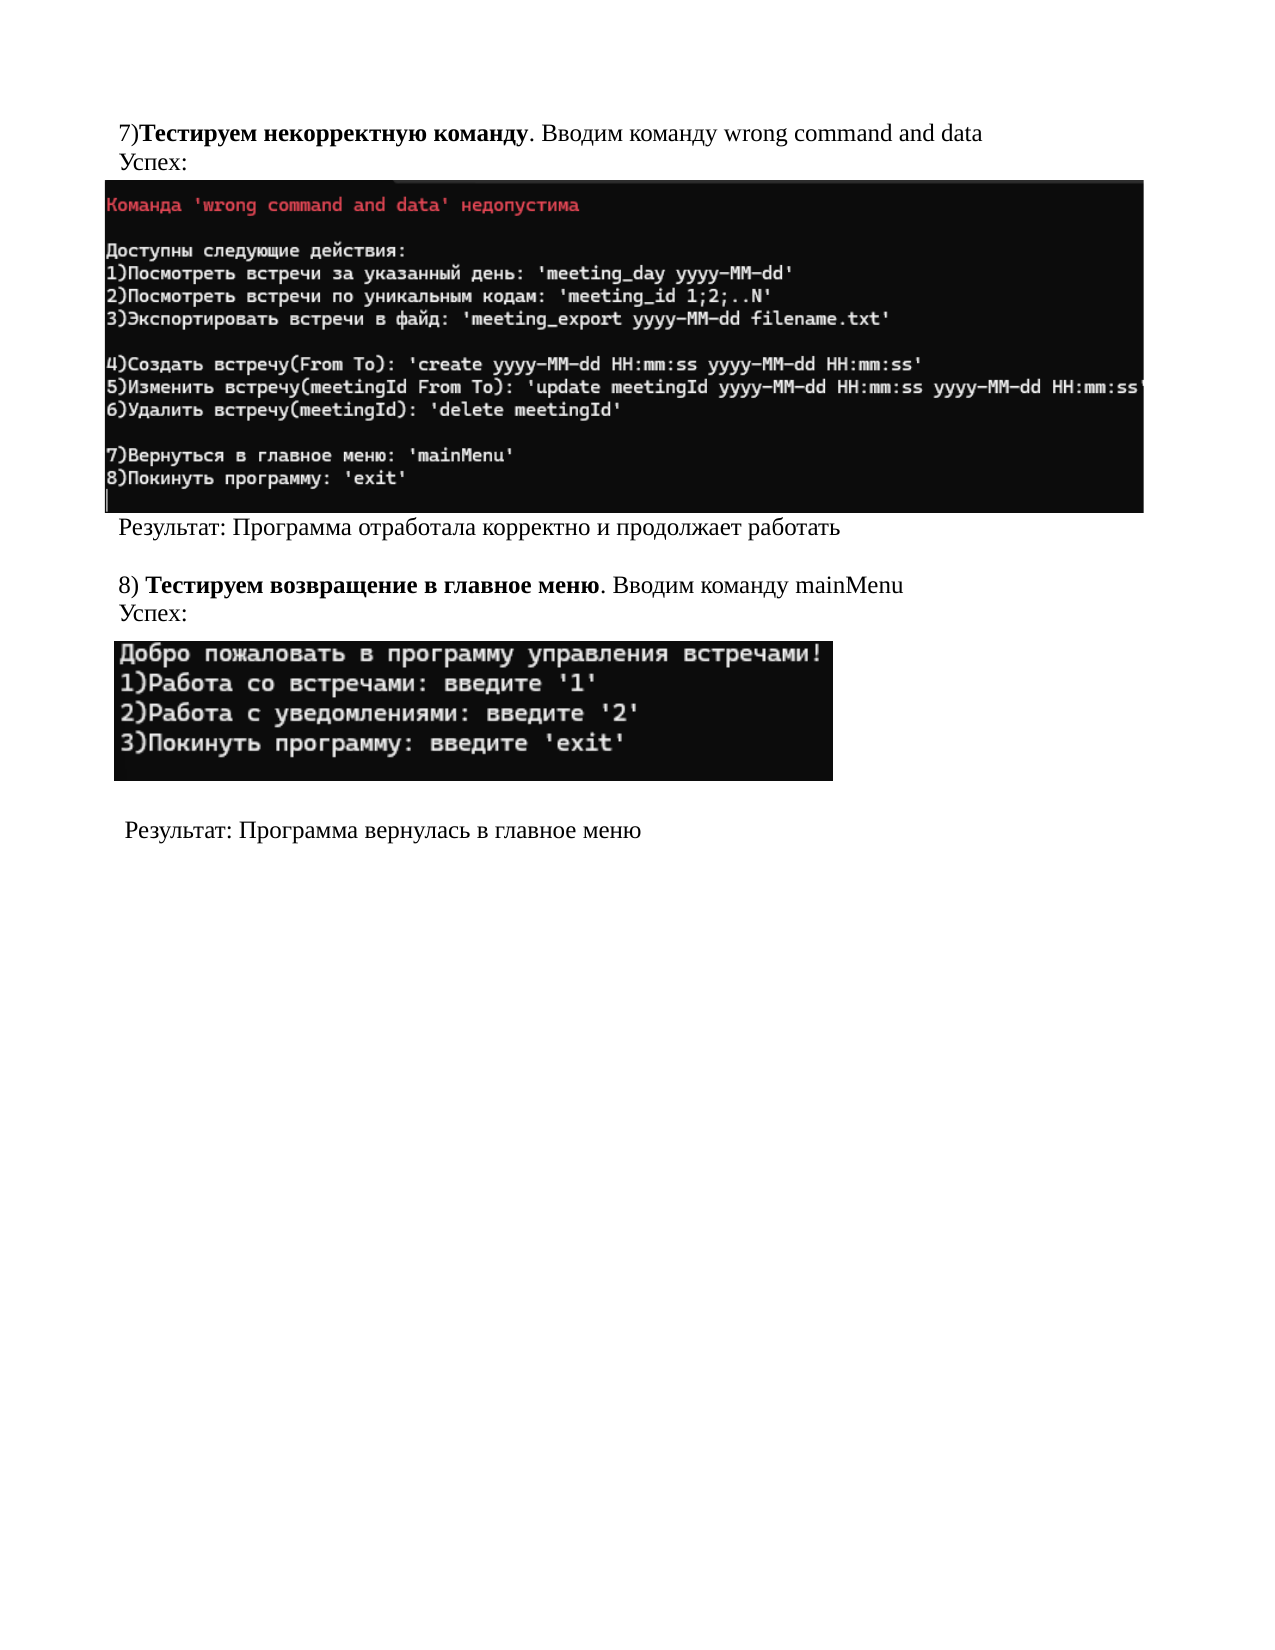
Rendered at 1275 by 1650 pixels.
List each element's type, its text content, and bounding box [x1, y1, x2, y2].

picture [104, 180, 1144, 513]
text 7)Тестируем некорректную команду. Вводим команду wrong command and data Успех: Результат: Программа отработала корректно и продолжает работать 8) Тестируем возвращение в главное меню. Вводим команду mainMenu Успех: [118, 118, 1157, 713]
picture [114, 641, 833, 781]
text Результат: Программа вернулась в главное меню [118, 815, 1157, 872]
